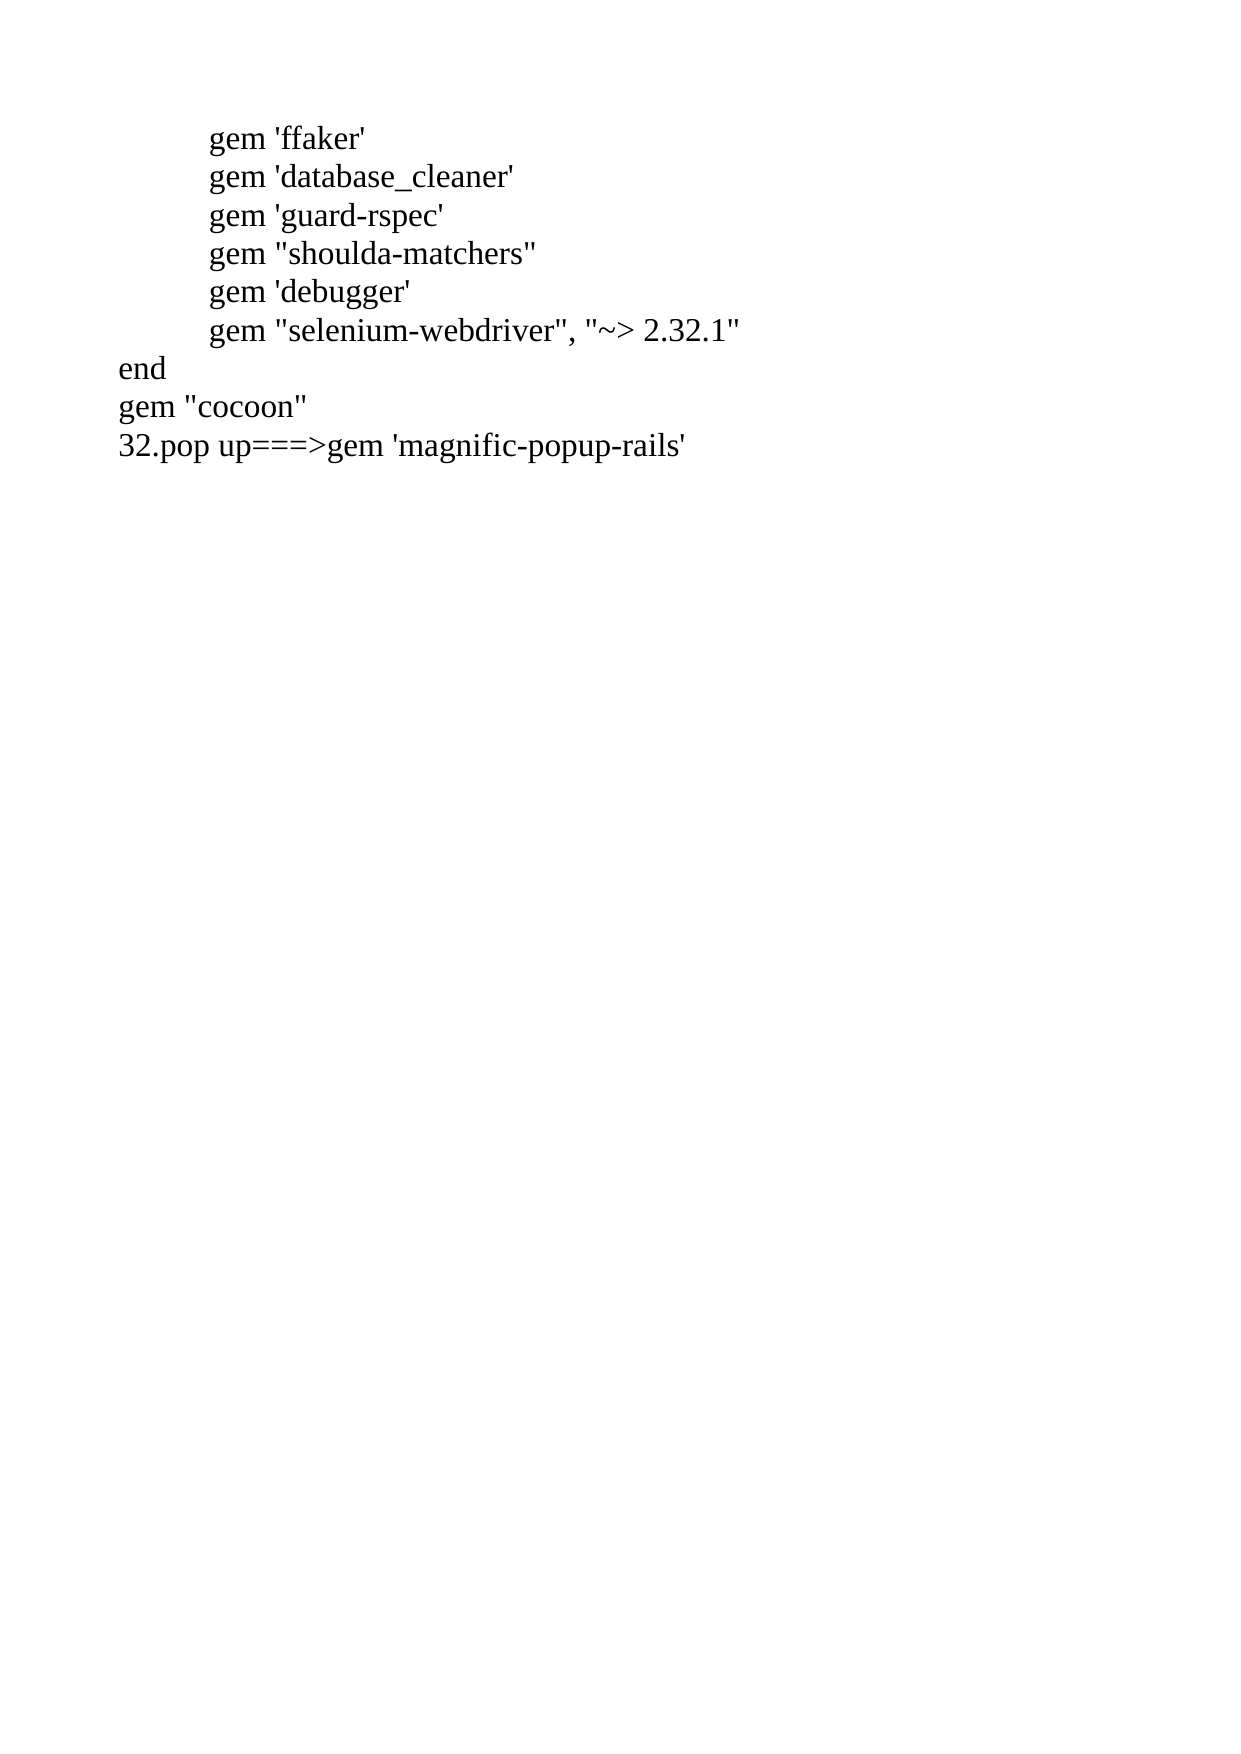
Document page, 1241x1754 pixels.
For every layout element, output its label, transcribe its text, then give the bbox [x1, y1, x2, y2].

text 32.pop up===>gem 'magnific-popup-rails' [118, 425, 1122, 463]
text gem "selenium-webdriver", "~> 2.32.1" [118, 310, 1122, 348]
text gem 'debugger' [118, 271, 1122, 310]
text gem "cocoon" [118, 386, 1122, 425]
text gem "shoulda-matchers" [118, 233, 1122, 271]
text gem 'guard-rspec' [118, 195, 1122, 233]
text end [118, 348, 1122, 386]
text gem 'database_cleaner' [118, 156, 1122, 195]
text gem 'ffaker' [118, 118, 1122, 156]
